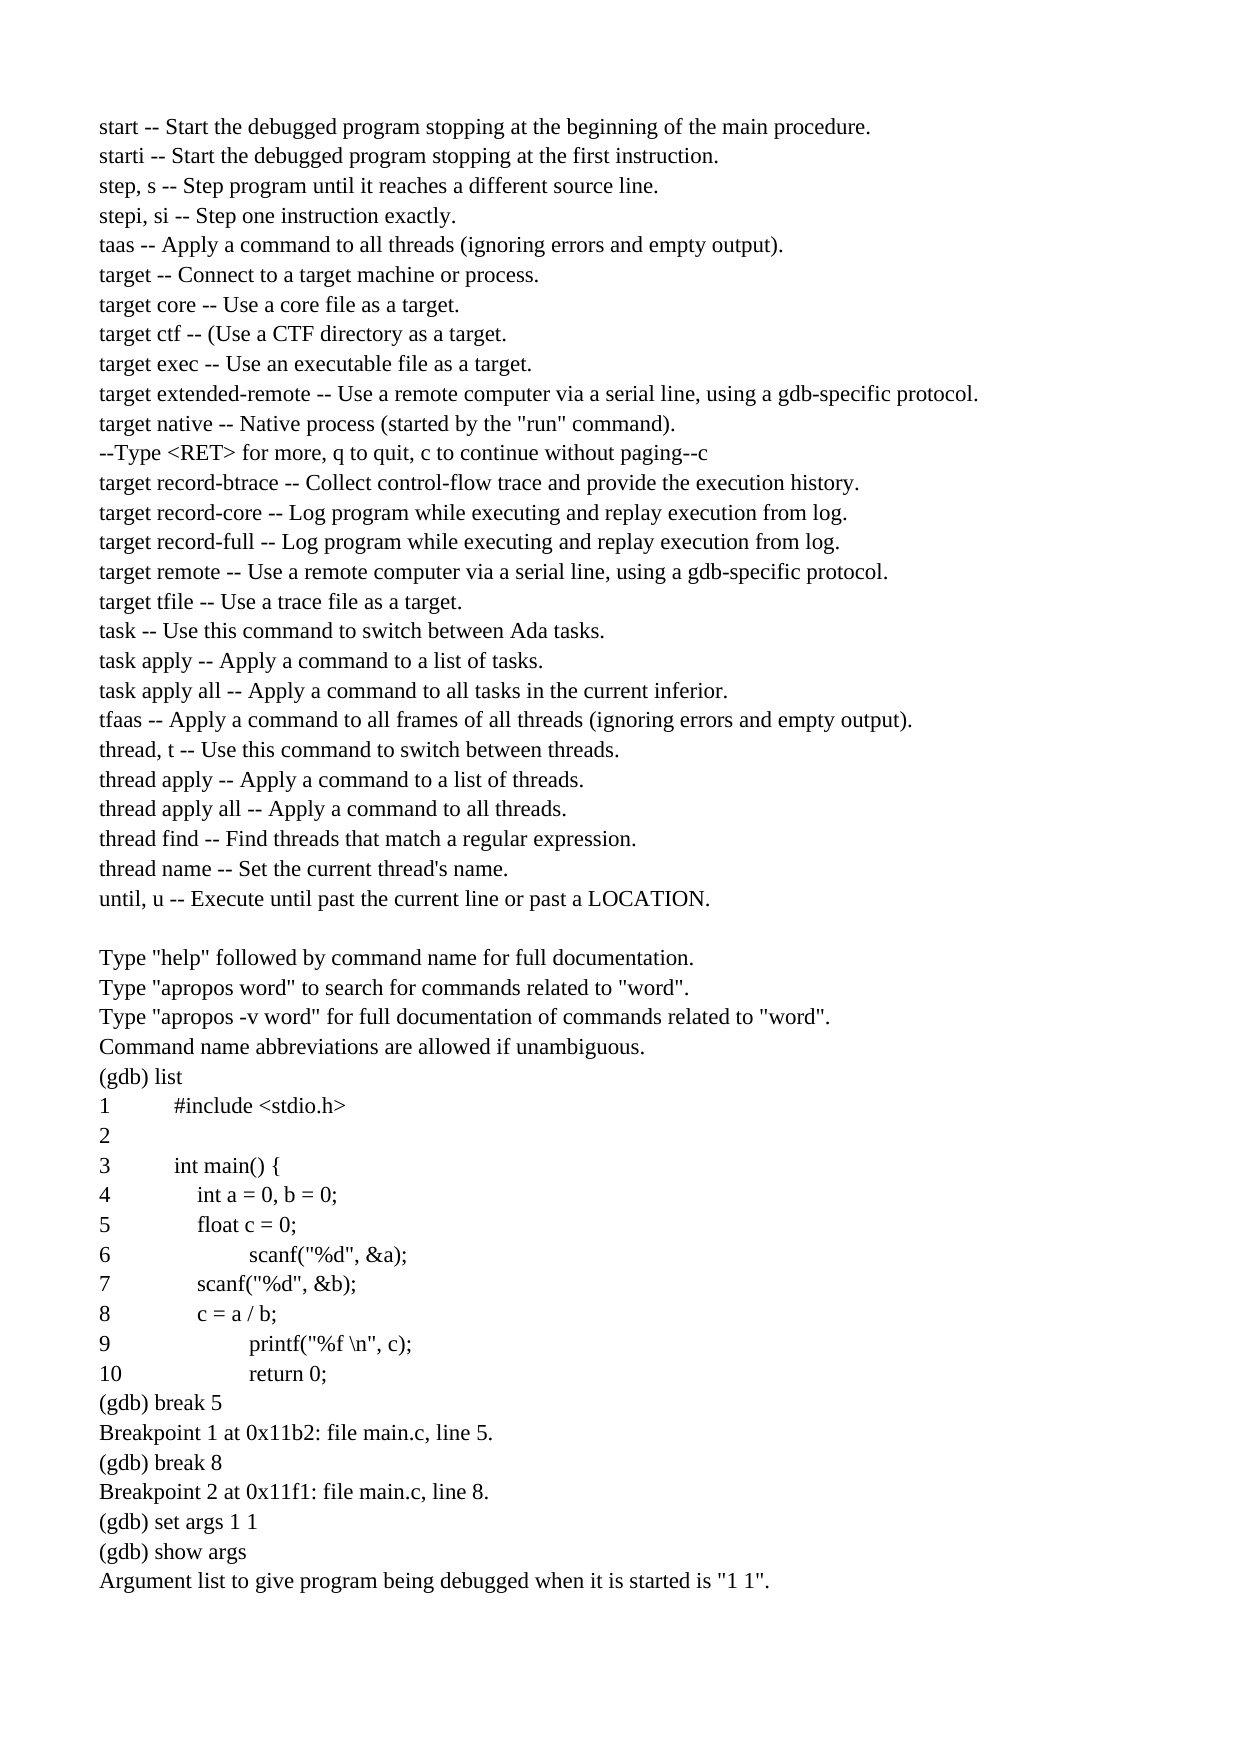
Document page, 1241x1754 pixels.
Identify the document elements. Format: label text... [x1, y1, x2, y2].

text target native -- Native process (started by the "run" command). [99, 406, 1127, 436]
text target record-core -- Log program while executing and replay execution from log. [99, 495, 1127, 525]
text target exec -- Use an executable file as a target. [99, 347, 1127, 377]
text target record-full -- Log program while executing and replay execution from log. [99, 525, 1127, 555]
text Type "apropos word" to search for commands related to "word". [99, 970, 1127, 1000]
text Argument list to give program being debugged when it is started is "1 1". [99, 1564, 1127, 1594]
text taas -- Apply a command to all threads (ignoring errors and empty output). [99, 228, 1127, 258]
text thread find -- Find threads that match a regular expression. [99, 822, 1127, 852]
text 5 float c = 0; [99, 1208, 1127, 1237]
text (gdb) break 8 [99, 1445, 1127, 1475]
text target ctf -- (Use a CTF directory as a target. [99, 317, 1127, 347]
text thread, t -- Use this command to switch between threads. [99, 733, 1127, 762]
text target remote -- Use a remote computer via a serial line, using a gdb-specific protocol. [99, 555, 1127, 584]
text start -- Start the debugged program stopping at the beginning of the main procedure. [99, 109, 1127, 139]
text (gdb) show args [99, 1534, 1127, 1564]
text Type "apropos -v word" for full documentation of commands related to "word". [99, 1000, 1127, 1030]
text Command name abbreviations are allowed if unambiguous. [99, 1030, 1127, 1059]
text 9 printf("%f \n", c); [99, 1327, 1127, 1356]
text target tfile -- Use a trace file as a target. [99, 584, 1127, 614]
text Breakpoint 2 at 0x11f1: file main.c, line 8. [99, 1475, 1127, 1505]
text target extended-remote -- Use a remote computer via a serial line, using a gdb-specific protocol. [99, 377, 1127, 406]
text (gdb) list [99, 1059, 1127, 1089]
text 10 return 0; [99, 1356, 1127, 1386]
text target core -- Use a core file as a target. [99, 287, 1127, 317]
text 1 #include <stdio.h> [99, 1089, 1127, 1119]
text thread apply all -- Apply a command to all threads. [99, 792, 1127, 822]
text 3 int main() { [99, 1148, 1127, 1178]
text until, u -- Execute until past the current line or past a LOCATION. [99, 881, 1127, 911]
text 4 int a = 0, b = 0; [99, 1178, 1127, 1208]
text thread name -- Set the current thread's name. [99, 852, 1127, 881]
text 2 [99, 1119, 1127, 1148]
text thread apply -- Apply a command to a list of threads. [99, 762, 1127, 792]
text starti -- Start the debugged program stopping at the first instruction. [99, 139, 1127, 169]
text Breakpoint 1 at 0x11b2: file main.c, line 5. [99, 1416, 1127, 1445]
text (gdb) set args 1 1 [99, 1505, 1127, 1534]
text --Type <RET> for more, q to quit, c to continue without paging--c [99, 436, 1127, 466]
text target -- Connect to a target machine or process. [99, 258, 1127, 287]
text target record-btrace -- Collect control-flow trace and provide the execution history. [99, 466, 1127, 495]
text 6 scanf("%d", &a); [99, 1237, 1127, 1267]
text (gdb) break 5 [99, 1386, 1127, 1416]
text stepi, si -- Step one instruction exactly. [99, 198, 1127, 228]
text task apply -- Apply a command to a list of tasks. [99, 644, 1127, 673]
text task -- Use this command to switch between Ada tasks. [99, 614, 1127, 644]
text step, s -- Step program until it reaches a different source line. [99, 169, 1127, 198]
text tfaas -- Apply a command to all frames of all threads (ignoring errors and empty output). [99, 703, 1127, 733]
text task apply all -- Apply a command to all tasks in the current inferior. [99, 673, 1127, 703]
text 8 c = a / b; [99, 1297, 1127, 1327]
text Type "help" followed by command name for full documentation. [99, 941, 1127, 970]
text 7 scanf("%d", &b); [99, 1267, 1127, 1297]
